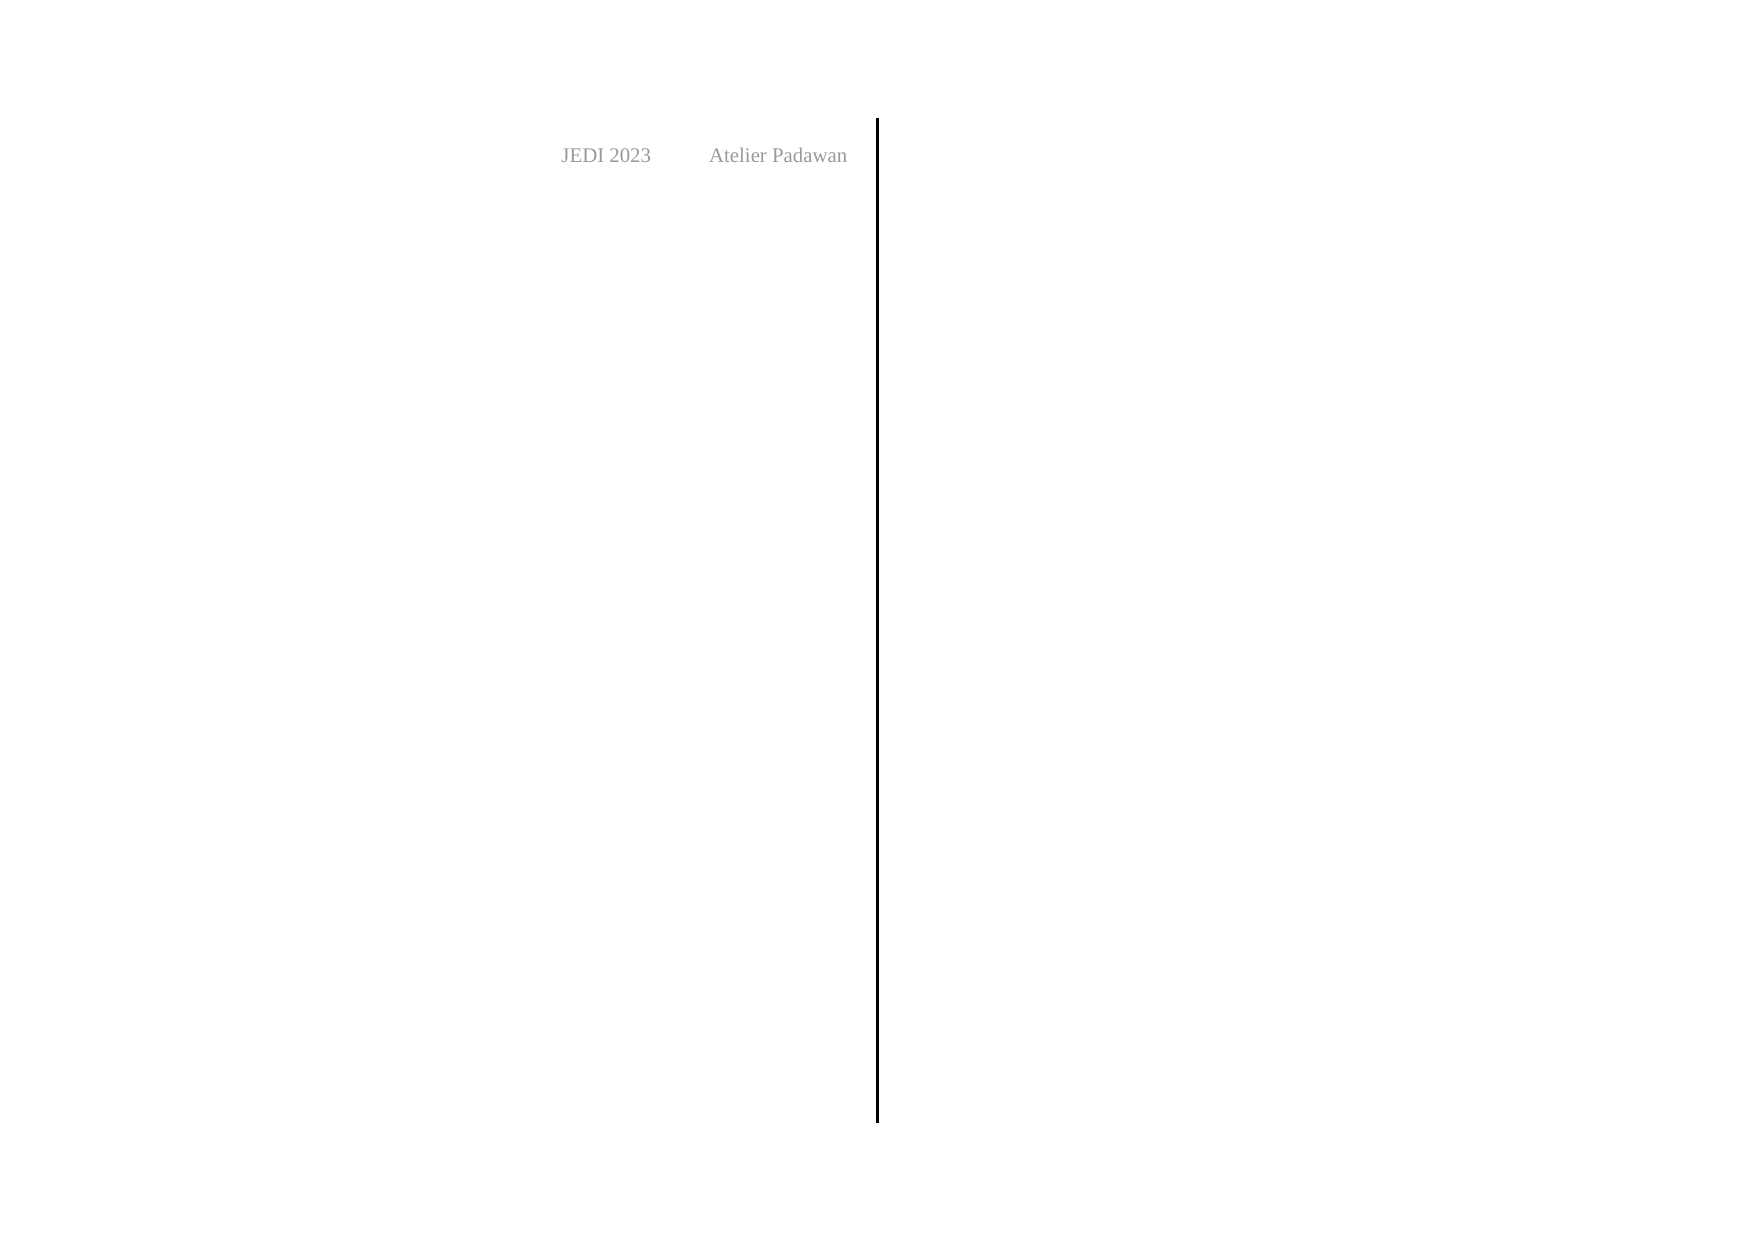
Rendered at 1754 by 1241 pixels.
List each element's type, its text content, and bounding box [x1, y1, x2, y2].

text JEDI 2023 Atelier Padawan [118, 143, 874, 169]
